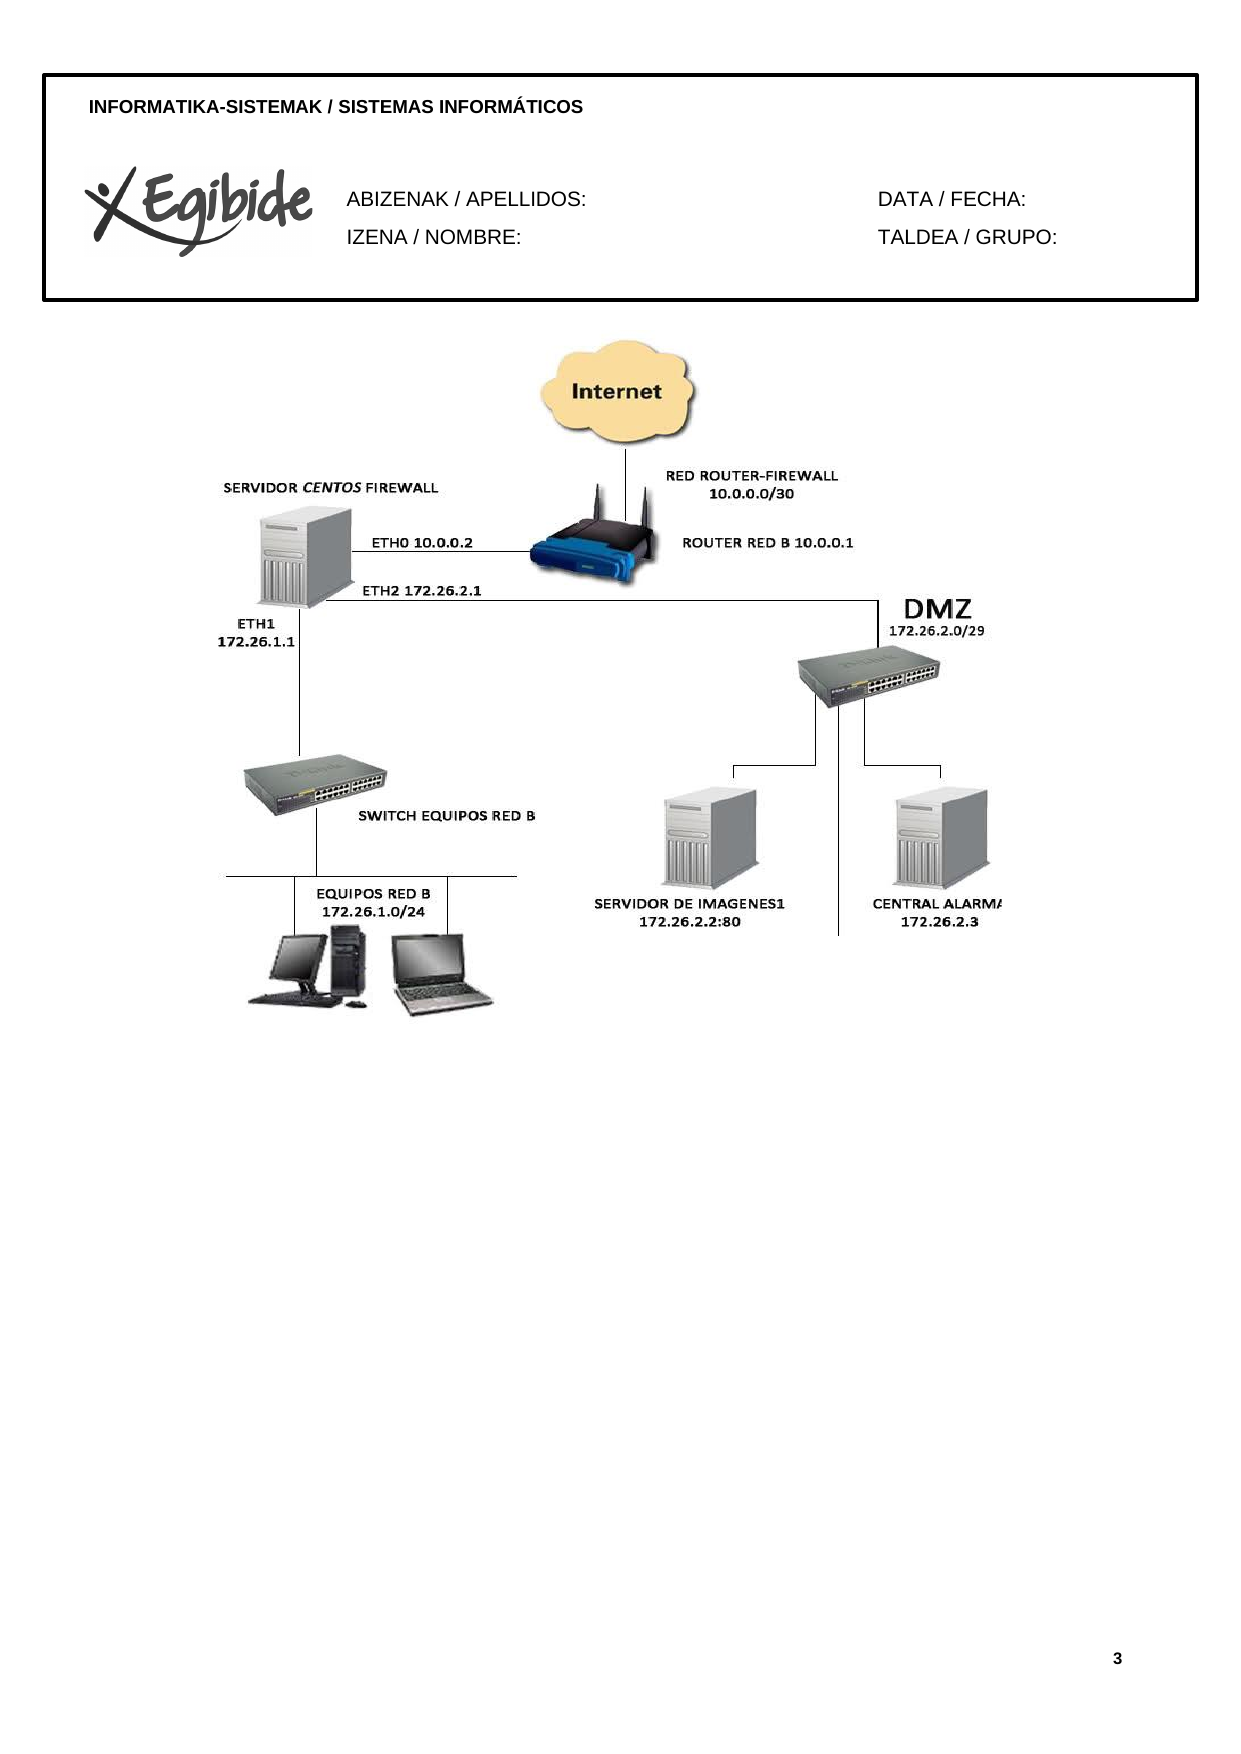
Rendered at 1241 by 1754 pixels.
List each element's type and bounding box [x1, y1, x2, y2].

picture [182, 330, 1002, 1034]
